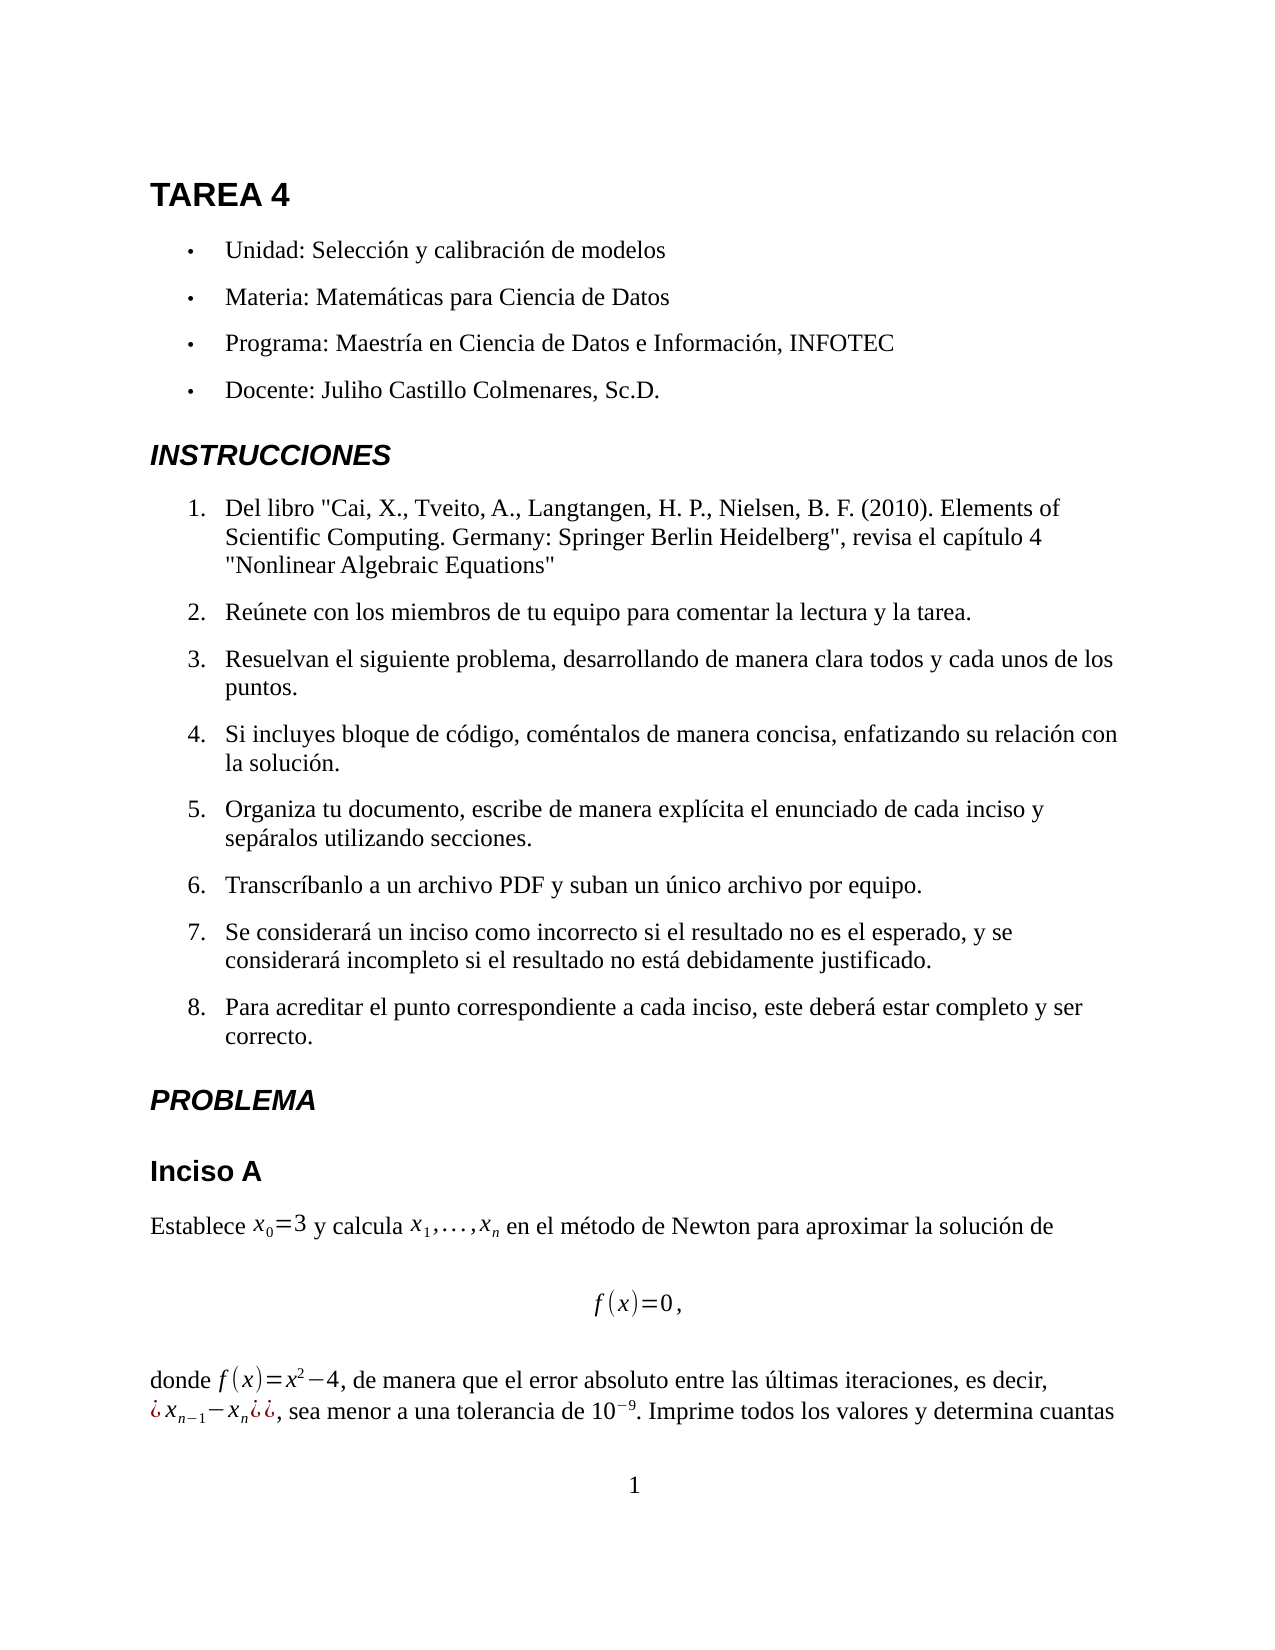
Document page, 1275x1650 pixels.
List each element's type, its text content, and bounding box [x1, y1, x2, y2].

list Materia: Matemáticas para Ciencia de Datos [187, 282, 1125, 311]
list Se considerará un inciso como incorrecto si el resultado no es el esperado, y se considerará incompleto si el resultado no está debidamente justificado. [187, 917, 1125, 974]
subtitle Inciso A [150, 1154, 1125, 1188]
list Unidad: Selección y calibración de modelos [187, 235, 1125, 264]
text Establece y calcula en el método de Newton para aproximar la solución de [150, 1209, 1125, 1241]
list Transcríbanlo a un archivo PDF y suban un único archivo por equipo. [187, 870, 1125, 899]
list Organiza tu documento, escribe de manera explícita el enunciado de cada inciso y sepáralos utilizando secciones. [187, 794, 1125, 852]
subtitle PROBLEMA [150, 1083, 1125, 1117]
list Reúnete con los miembros de tu equipo para comentar la lectura y la tarea. [187, 597, 1125, 626]
list Del libro "Cai, X., Tveito, A., Langtangen, H. P., Nielsen, B. F. (2010). Elements of Scientific Computing. Germany: Springer Berlin Heidelberg", revisa el capítulo 4 "Nonlinear Algebraic Equations" [187, 493, 1125, 579]
subtitle INSTRUCCIONES [150, 438, 1125, 471]
list Docente: Juliho Castillo Colmenares, Sc.D. [187, 375, 1125, 404]
list Programa: Maestría en Ciencia de Datos e Información, INFOTEC [187, 328, 1125, 357]
subtitle TAREA 4 [150, 175, 1125, 214]
list Para acreditar el punto correspondiente a cada inciso, este deberá estar completo y ser correcto. [187, 992, 1125, 1049]
list Resuelvan el siguiente problema, desarrollando de manera clara todos y cada unos de los puntos. [187, 644, 1125, 701]
text donde , de manera que el error absoluto entre las últimas iteraciones, es decir, , sea menor a una tolerancia de . Imprime todos los valores y determina cuantas iteraciones son necesarias para alcanzar esta meta. [150, 1364, 1125, 1427]
list Si incluyes bloque de código, coméntalos de manera concisa, enfatizando su relación con la solución. [187, 719, 1125, 777]
